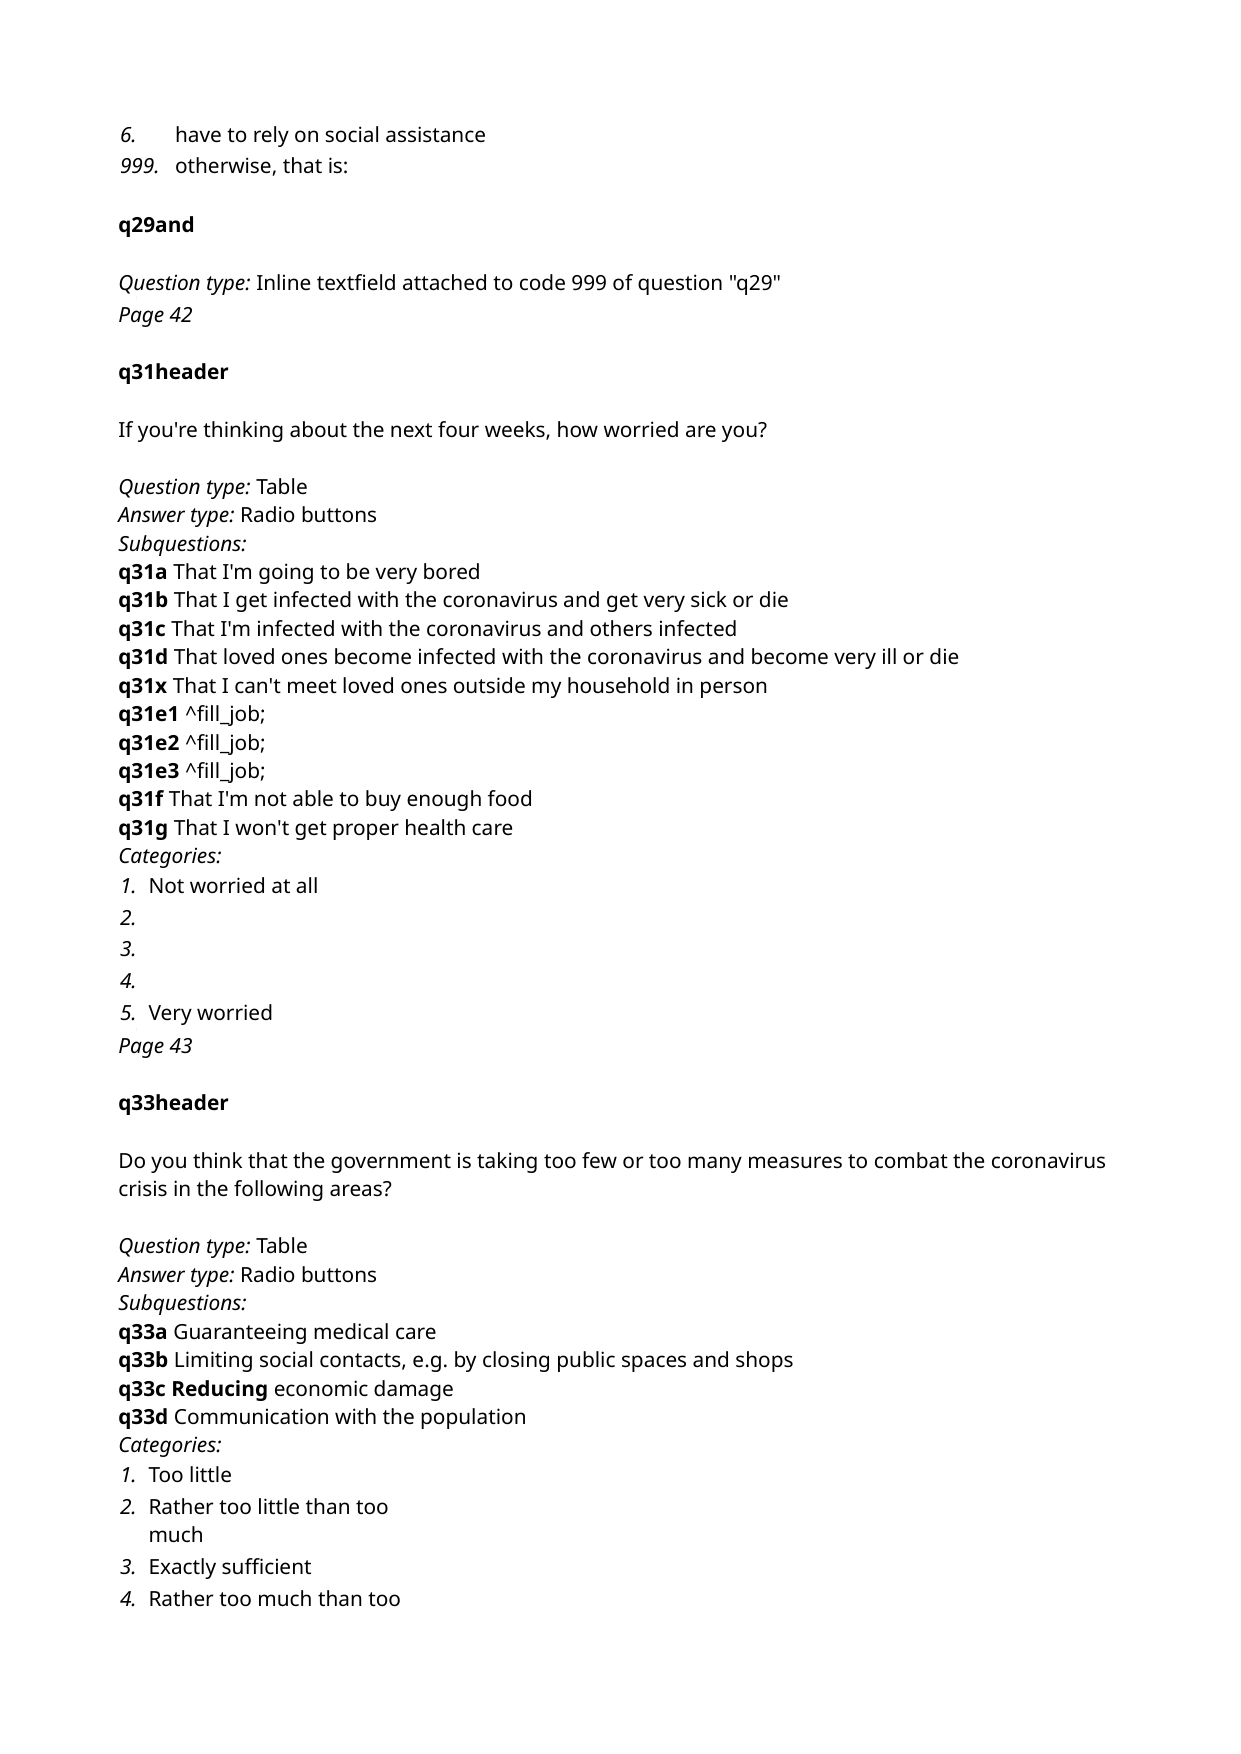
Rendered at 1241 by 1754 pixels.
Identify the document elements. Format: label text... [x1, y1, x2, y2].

text Categories: [118, 841, 1122, 870]
table_cell Very worried [147, 996, 390, 1028]
table_header Not worried at all [147, 870, 390, 901]
table_cell otherwise, that is: [173, 150, 1032, 181]
table_cell Exactly sufficient [147, 1551, 450, 1582]
text Question type: Table [118, 472, 1122, 500]
text Question type: Inline textfield attached to code 999 of question "q29" [118, 268, 1122, 296]
text Subquestions: q33a Guaranteeing medical care q33b Limiting social contacts, e.g. by closing public spaces and shops q33c Reducing economic damage q33d Communication with the population [118, 1288, 1122, 1431]
text Answer type: Radio buttons [118, 1260, 1122, 1288]
table_cell 3. [118, 933, 147, 964]
table_cell 5. [118, 996, 147, 1028]
table_header 1. [118, 1459, 147, 1491]
table_cell 4. [118, 1582, 147, 1614]
text Question type: Table [118, 1231, 1122, 1260]
table_cell 4. [118, 965, 147, 996]
text If you're thinking about the next four weeks, how worried are you? [118, 415, 1122, 443]
table_cell 3. [118, 1551, 147, 1582]
subtitle q29and [118, 210, 1122, 239]
table_cell [147, 901, 390, 933]
table_cell [147, 965, 390, 996]
text Subquestions: q31a That I'm going to be very bored q31b That I get infected with the coronavirus and get very sick or die q31c That I'm infected with the coronavirus and others infected q31d That loved ones become infected with the coronavirus and become very ill or die q31x That I can't meet loved ones outside my household in person q31e1 ^fill_job; q31e2 ^fill_job; q31e3 ^fill_job; q31f That I'm not able to buy enough food q31g That I won't get proper health care [118, 529, 1122, 841]
table_cell have to rely on social assistance [173, 118, 1032, 150]
table_header 1. [118, 870, 147, 901]
table_cell 6. [118, 118, 173, 150]
text Answer type: Radio buttons [118, 500, 1122, 529]
subtitle q33header [118, 1088, 1122, 1117]
table_cell 999. [118, 150, 173, 181]
text Page 42 [118, 300, 1122, 328]
text Do you think that the government is taking too few or too many measures to combat the coronavirus crisis in the following areas? [118, 1146, 1122, 1203]
text Page 43 [118, 1031, 1122, 1059]
table_header Too little [147, 1459, 450, 1491]
table_cell Rather too little than too much [147, 1491, 450, 1551]
table_cell Rather too much than too [147, 1582, 450, 1614]
text Categories: [118, 1431, 1122, 1459]
table_cell 2. [118, 1491, 147, 1551]
subtitle q31header [118, 357, 1122, 386]
table_cell 2. [118, 901, 147, 933]
table_cell [147, 933, 390, 964]
